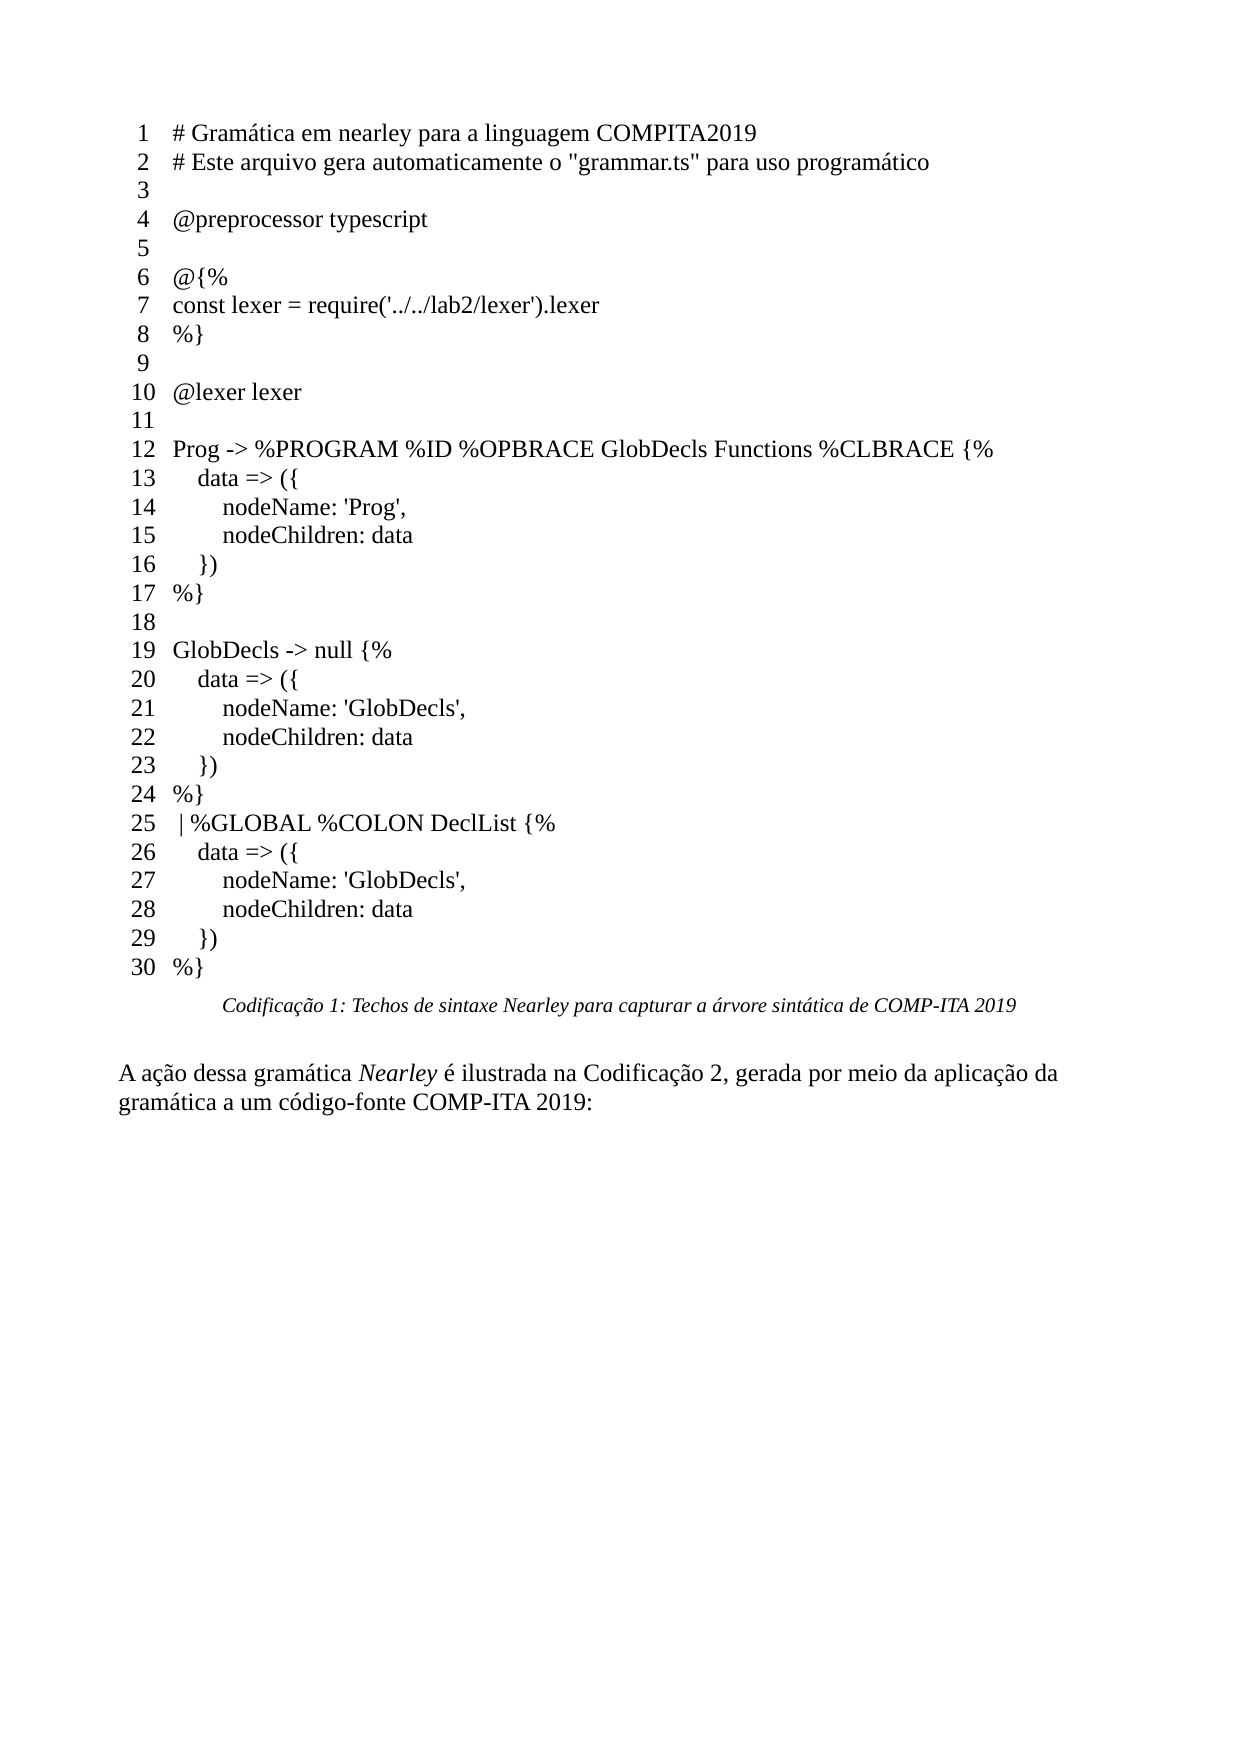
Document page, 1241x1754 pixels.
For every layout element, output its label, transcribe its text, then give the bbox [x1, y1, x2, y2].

table_cell data => ({ [172, 664, 1122, 693]
table_cell 2 [118, 147, 172, 176]
table_cell 26 [118, 837, 172, 866]
table_cell 8 [118, 319, 172, 348]
table_cell 6 [118, 262, 172, 291]
text Codificação 1: Techos de sintaxe Nearley para capturar a árvore sintática de COMP-ITA 2019 [118, 993, 1122, 1017]
table_cell 19 [118, 636, 172, 664]
table_cell 15 [118, 521, 172, 549]
table_cell }) [172, 923, 1122, 952]
table_cell 11 [118, 406, 172, 434]
table_cell nodeName: 'GlobDecls', [172, 866, 1122, 894]
table_cell 13 [118, 463, 172, 492]
table_cell }) [172, 549, 1122, 578]
table_cell 4 [118, 204, 172, 233]
table_header # Gramática em nearley para a linguagem COMPITA2019 [172, 118, 1122, 147]
table_cell }) [172, 751, 1122, 779]
table_cell 10 [118, 377, 172, 406]
table_cell @{% [172, 262, 1122, 291]
table_cell 20 [118, 664, 172, 693]
table_cell %} [172, 319, 1122, 348]
table_cell 5 [118, 233, 172, 262]
table_cell [172, 607, 1122, 636]
table_cell nodeName: 'GlobDecls', [172, 693, 1122, 722]
table_cell 18 [118, 607, 172, 636]
table_cell %} [172, 578, 1122, 607]
table_cell [172, 233, 1122, 262]
table_cell 7 [118, 291, 172, 319]
table_cell [172, 406, 1122, 434]
table_cell %} [172, 952, 1122, 981]
table_cell 22 [118, 722, 172, 751]
table_cell 17 [118, 578, 172, 607]
table_cell nodeChildren: data [172, 521, 1122, 549]
table_cell 28 [118, 894, 172, 923]
table_cell nodeName: 'Prog', [172, 492, 1122, 521]
text A ação dessa gramática Nearley é ilustrada na Codificação 2, gerada por meio da aplicação da gramática a um código-fonte COMP-ITA 2019: [118, 1058, 1122, 1116]
table_cell 25 [118, 808, 172, 837]
table_cell 24 [118, 779, 172, 808]
table_cell [172, 176, 1122, 204]
table_cell 30 [118, 952, 172, 981]
table_cell 9 [118, 348, 172, 377]
table_header 1 [118, 118, 172, 147]
table_cell data => ({ [172, 463, 1122, 492]
table_cell 21 [118, 693, 172, 722]
table_cell nodeChildren: data [172, 722, 1122, 751]
table_cell data => ({ [172, 837, 1122, 866]
table_cell [172, 348, 1122, 377]
table_cell @lexer lexer [172, 377, 1122, 406]
table_cell 23 [118, 751, 172, 779]
table_cell %} [172, 779, 1122, 808]
table_cell # Este arquivo gera automaticamente o "grammar.ts" para uso programático [172, 147, 1122, 176]
table_cell | %GLOBAL %COLON DeclList {% [172, 808, 1122, 837]
table_cell @preprocessor typescript [172, 204, 1122, 233]
table_cell GlobDecls -> null {% [172, 636, 1122, 664]
table_cell 16 [118, 549, 172, 578]
table_cell 27 [118, 866, 172, 894]
table_cell 3 [118, 176, 172, 204]
table_cell const lexer = require('../../lab2/lexer').lexer [172, 291, 1122, 319]
table_cell 14 [118, 492, 172, 521]
table_cell 29 [118, 923, 172, 952]
table_cell nodeChildren: data [172, 894, 1122, 923]
table_cell Prog -> %PROGRAM %ID %OPBRACE GlobDecls Functions %CLBRACE {% [172, 434, 1122, 463]
table_cell 12 [118, 434, 172, 463]
